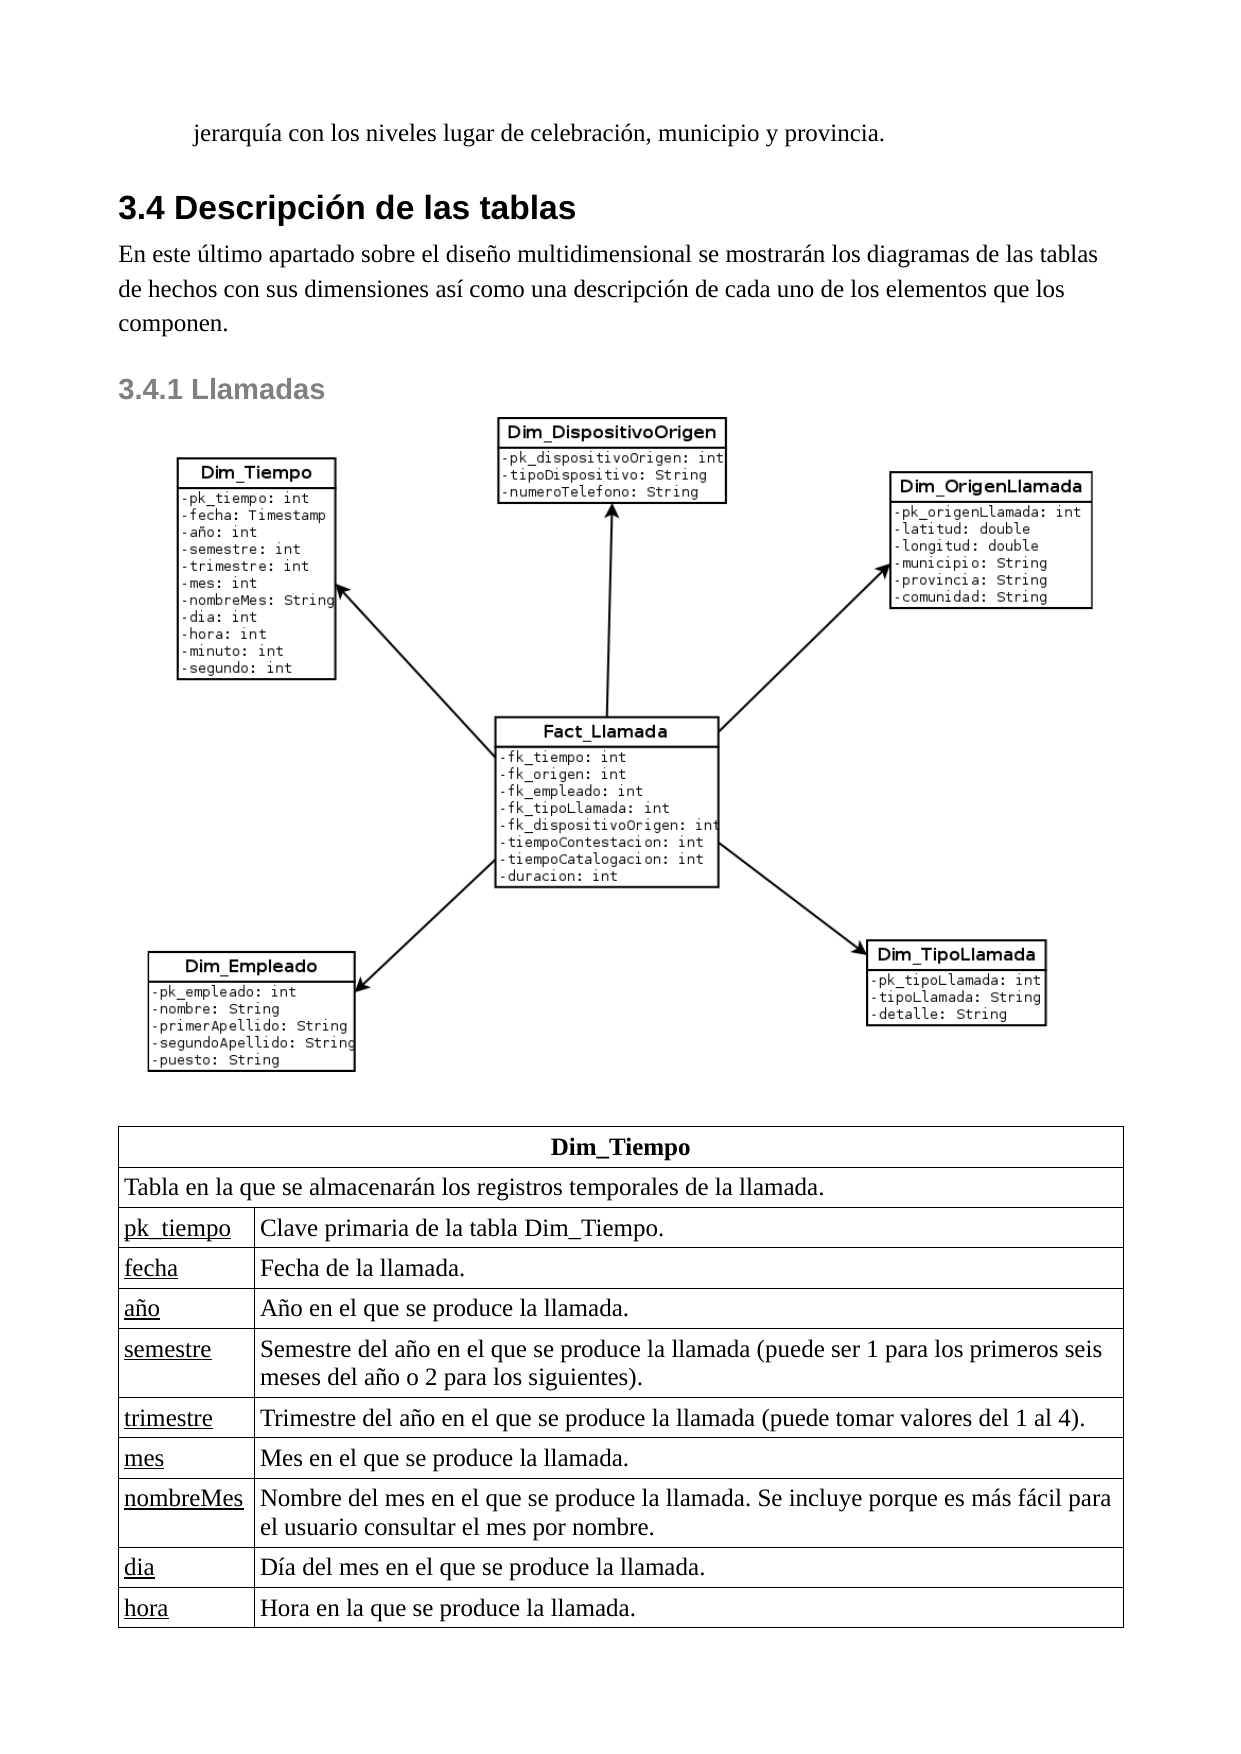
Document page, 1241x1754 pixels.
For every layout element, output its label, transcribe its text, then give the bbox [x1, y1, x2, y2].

table_header Dim_Tiempo [119, 1127, 1123, 1167]
table_cell Fecha de la llamada. [255, 1248, 1123, 1288]
table_cell Semestre del año en el que se produce la llamada (puede ser 1 para los primeros seis meses del año o 2 para los siguientes). [255, 1329, 1123, 1397]
table_cell trimestre [119, 1398, 254, 1437]
table_cell mes [119, 1438, 254, 1478]
subtitle 3.4 Descripción de las tablas [118, 188, 1122, 227]
table_cell año [119, 1289, 254, 1328]
table_cell dia [119, 1548, 254, 1587]
table_cell pk_tiempo [119, 1208, 254, 1247]
table_cell Nombre del mes en el que se produce la llamada. Se incluye porque es más fácil para el usuario consultar el mes por nombre. [255, 1479, 1123, 1547]
table_cell Mes en el que se produce la llamada. [255, 1438, 1123, 1478]
table_cell hora [119, 1588, 254, 1627]
table_cell nombreMes [119, 1479, 254, 1547]
table_cell semestre [119, 1329, 254, 1397]
text En este último apartado sobre el diseño multidimensional se mostrarán los diagramas de las tablas de hechos con sus dimensiones así como una descripción de cada uno de los elementos que los componen. [118, 239, 1122, 337]
list jerarquía con los niveles lugar de celebración, municipio y provincia. [156, 118, 1122, 147]
picture [147, 417, 1093, 1072]
table_cell Año en el que se produce la llamada. [255, 1289, 1123, 1328]
table_cell Día del mes en el que se produce la llamada. [255, 1548, 1123, 1587]
table_cell Hora en la que se produce la llamada. [255, 1588, 1123, 1627]
table_cell Trimestre del año en el que se produce la llamada (puede tomar valores del 1 al 4). [255, 1398, 1123, 1437]
table_cell Tabla en la que se almacenarán los registros temporales de la llamada. [119, 1168, 1123, 1207]
table_cell Clave primaria de la tabla Dim_Tiempo. [255, 1208, 1123, 1247]
table_cell fecha [119, 1248, 254, 1288]
subtitle 3.4.1 Llamadas [118, 372, 1122, 405]
